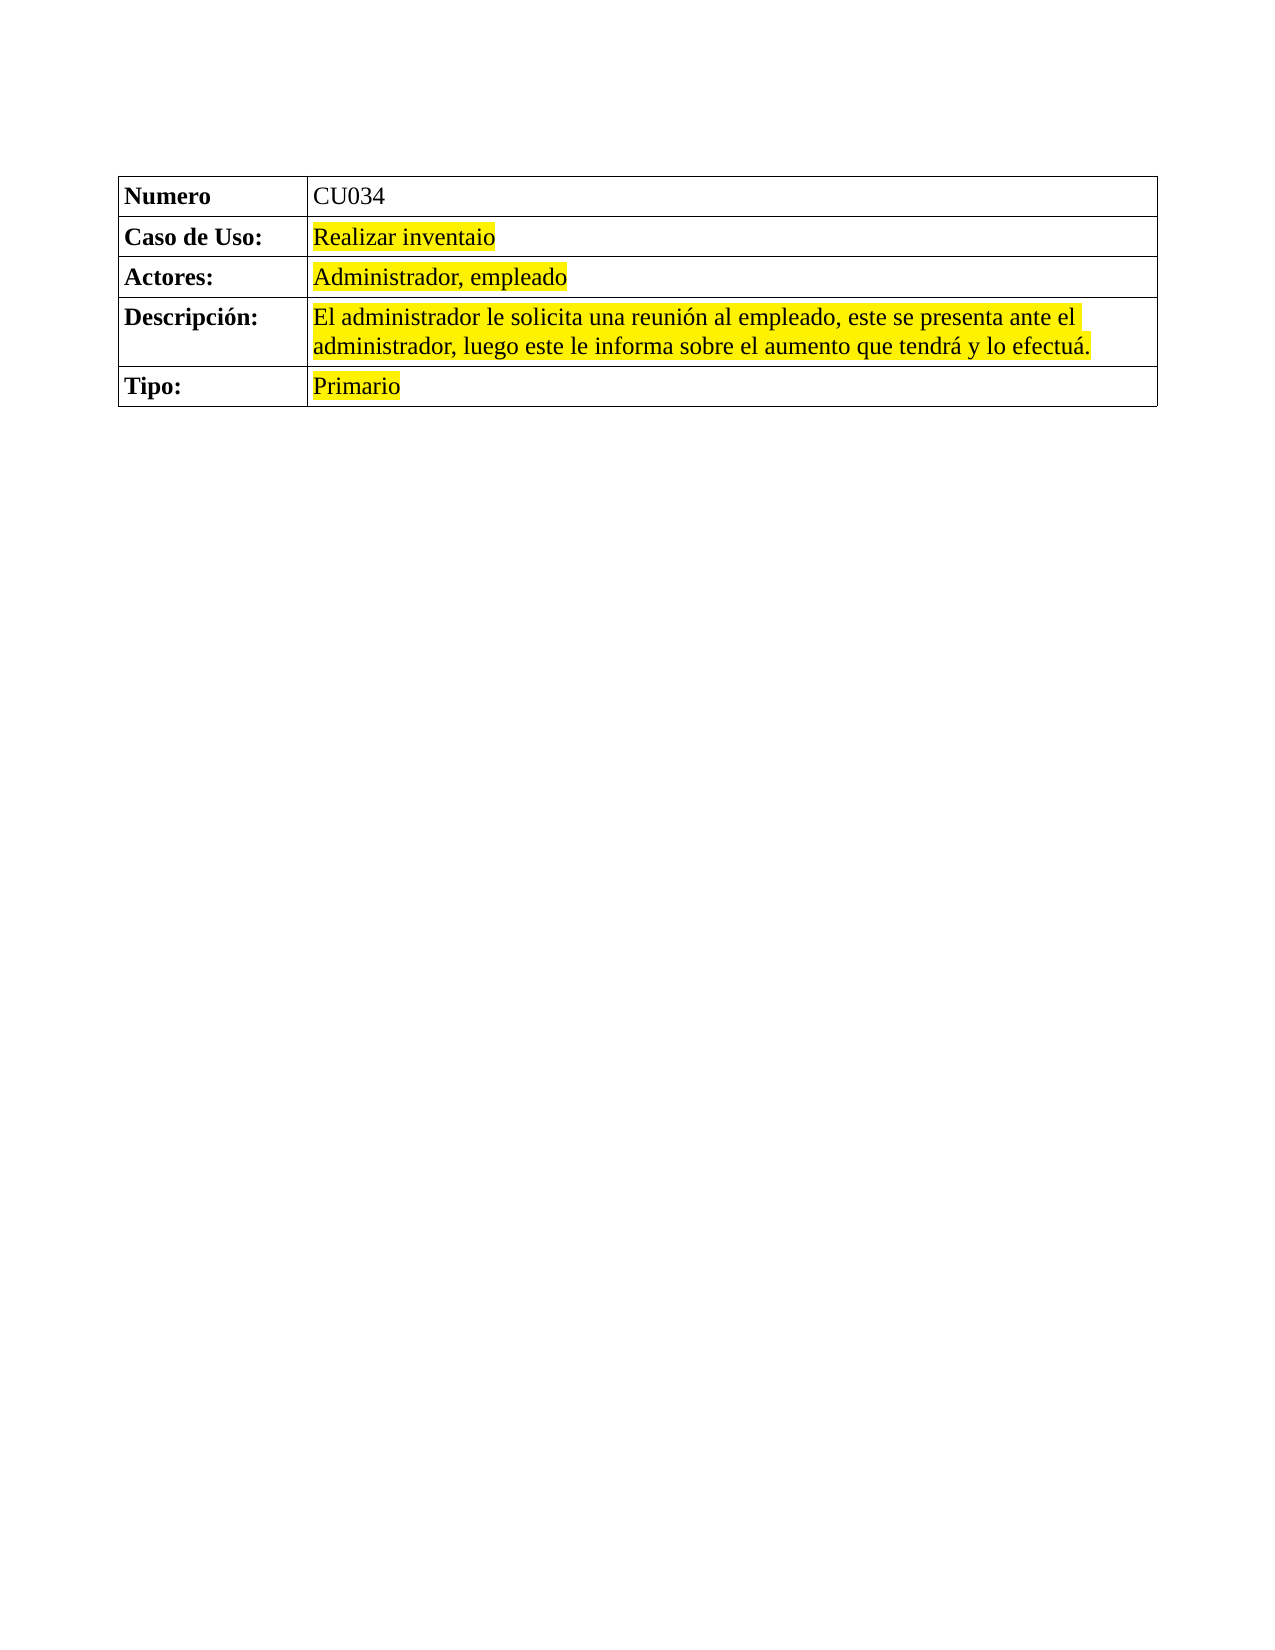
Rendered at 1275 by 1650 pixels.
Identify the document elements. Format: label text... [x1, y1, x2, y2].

table_cell Descripción: [119, 298, 307, 366]
table_cell El administrador le solicita una reunión al empleado, este se presenta ante el administrador, luego este le informa sobre el aumento que tendrá y lo efectuá. [308, 298, 1157, 366]
table_cell Administrador, empleado [308, 257, 1157, 297]
table_header Numero [119, 177, 307, 216]
table_cell Actores: [119, 257, 307, 297]
table_cell Caso de Uso: [119, 217, 307, 256]
table_cell Primario [308, 367, 1157, 406]
table_cell Realizar inventaio [308, 217, 1157, 256]
table_header CU034 [308, 177, 1157, 216]
table_cell Tipo: [119, 367, 307, 406]
